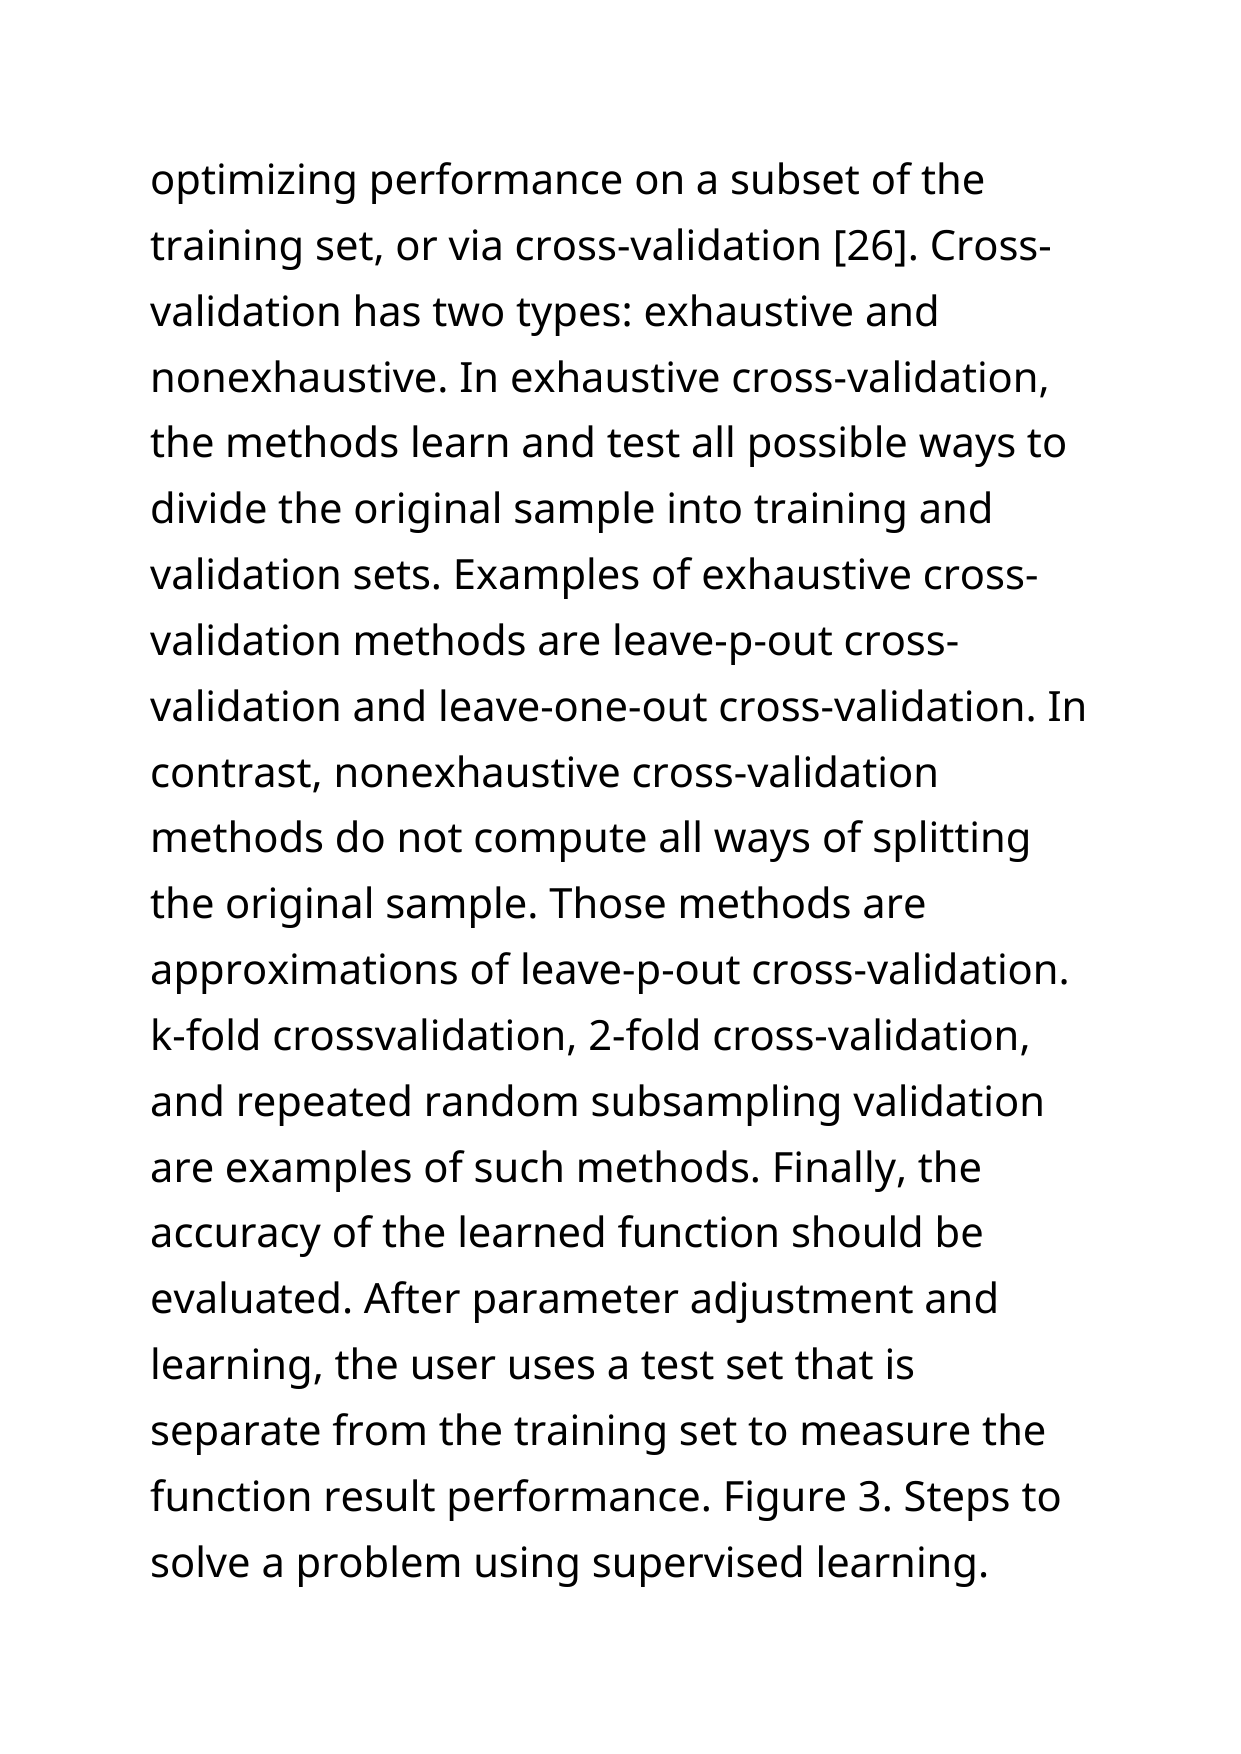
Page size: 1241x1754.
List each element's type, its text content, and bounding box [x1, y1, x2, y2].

text optimizing performance on a subset of the training set, or via cross-validation [26]. Cross-validation has two types: exhaustive and nonexhaustive. In exhaustive cross-validation, the methods learn and test all possible ways to divide the original sample into training and validation sets. Examples of exhaustive cross-validation methods are leave-p-out cross-validation and leave-one-out cross-validation. In contrast, nonexhaustive cross-validation methods do not compute all ways of splitting the original sample. Those methods are approximations of leave-p-out cross-validation. k-fold crossvalidation, 2-fold cross-validation, and repeated random subsampling validation are examples of such methods. Finally, the accuracy of the learned function should be evaluated. After parameter adjustment and learning, the user uses a test set that is separate from the training set to measure the function result performance. Figure 3. Steps to solve a problem using supervised learning. [150, 150, 1090, 1589]
